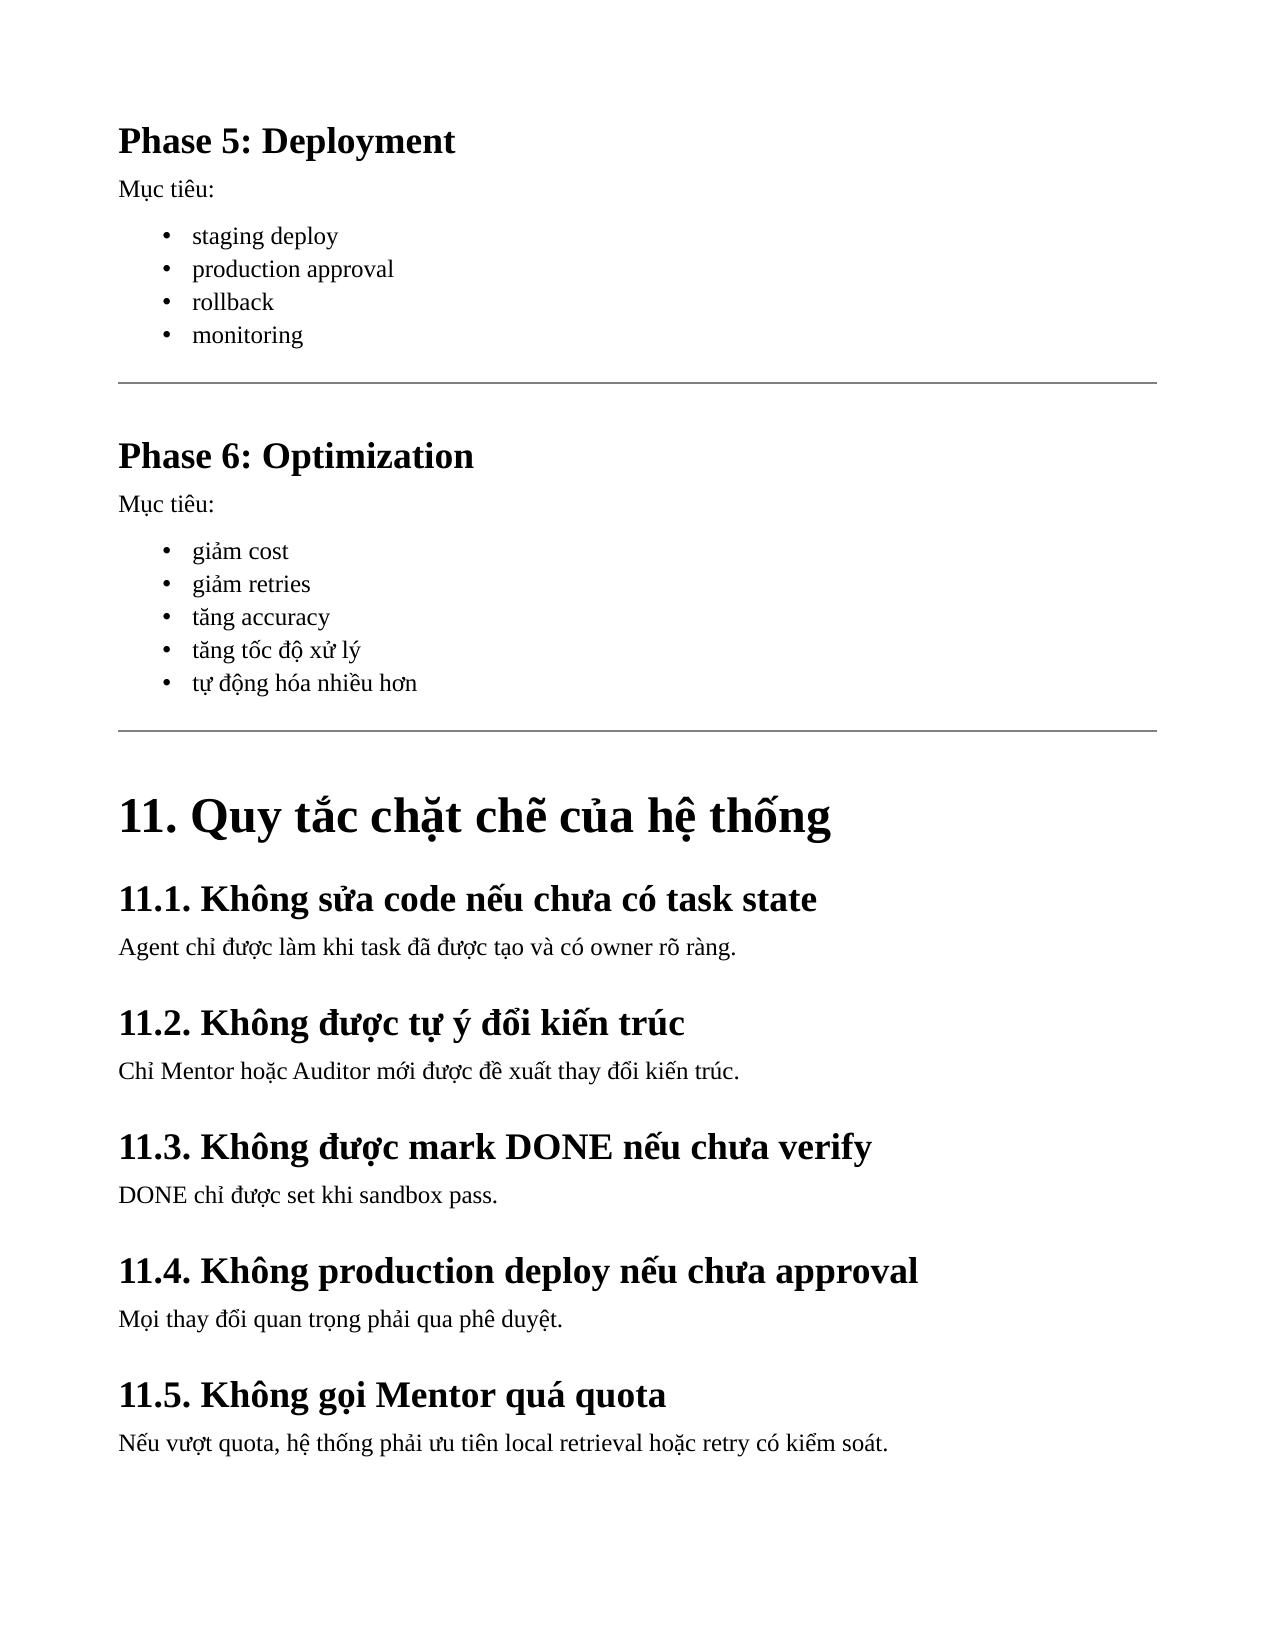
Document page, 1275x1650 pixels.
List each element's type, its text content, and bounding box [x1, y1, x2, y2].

list production approval [162, 254, 1157, 283]
list staging deploy [162, 221, 1157, 250]
text Nếu vượt quota, hệ thống phải ưu tiên local retrieval hoặc retry có kiểm soát. [118, 1428, 1157, 1457]
subtitle 11.4. Không production deploy nếu chưa approval [118, 1248, 1157, 1291]
list giảm cost [162, 536, 1157, 565]
list giảm retries [162, 569, 1157, 598]
list rollback [162, 287, 1157, 316]
text Agent chỉ được làm khi task đã được tạo và có owner rõ ràng. [118, 932, 1157, 961]
subtitle 11.5. Không gọi Mentor quá quota [118, 1372, 1157, 1416]
text DONE chỉ được set khi sandbox pass. [118, 1180, 1157, 1209]
subtitle 11.3. Không được mark DONE nếu chưa verify [118, 1124, 1157, 1167]
list monitoring [162, 320, 1157, 349]
subtitle 11.2. Không được tự ý đổi kiến trúc [118, 1000, 1157, 1043]
list tăng tốc độ xử lý [162, 635, 1157, 664]
text Mục tiêu: [118, 174, 1157, 202]
text Mọi thay đổi quan trọng phải qua phê duyệt. [118, 1304, 1157, 1333]
list tăng accuracy [162, 602, 1157, 631]
subtitle 11.1. Không sửa code nếu chưa có task state [118, 876, 1157, 919]
text Mục tiêu: [118, 489, 1157, 517]
text Chỉ Mentor hoặc Auditor mới được đề xuất thay đổi kiến trúc. [118, 1056, 1157, 1084]
subtitle Phase 6: Optimization [118, 433, 1157, 476]
subtitle Phase 5: Deployment [118, 118, 1157, 161]
subtitle 11. Quy tắc chặt chẽ của hệ thống [118, 785, 1157, 843]
list tự động hóa nhiều hơn [162, 668, 1157, 697]
